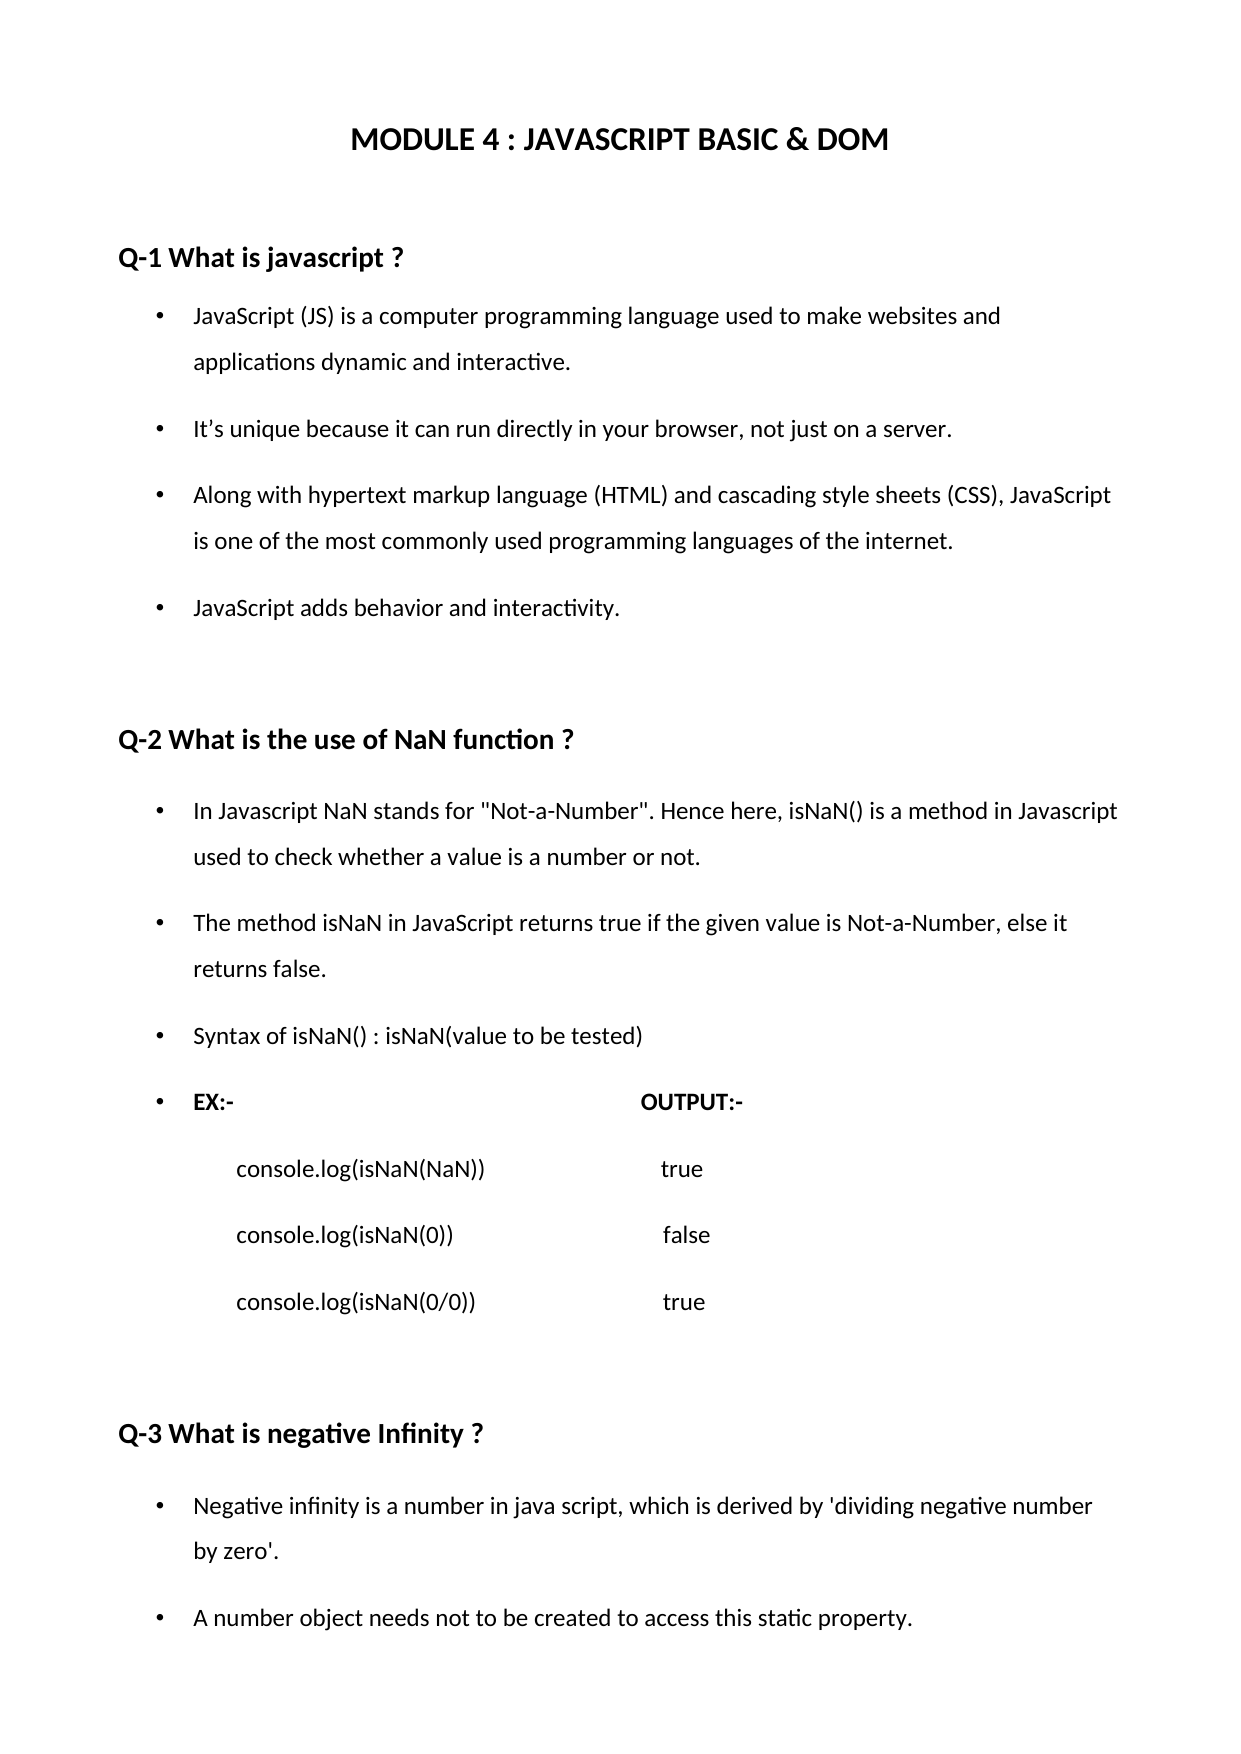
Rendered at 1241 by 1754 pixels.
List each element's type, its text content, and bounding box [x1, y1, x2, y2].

list EX:- OUTPUT:- [156, 1086, 1122, 1117]
list JavaScript adds behavior and interactivity. [156, 592, 1122, 622]
list The method isNaN in JavaScript returns true if the given value is Not-a-Number, else it returns false. [156, 908, 1122, 984]
text Q-2 What is the use of NaN function ? [118, 721, 1122, 757]
list Negative infinity is a number in java script, which is derived by 'dividing negative number by zero'. [156, 1490, 1122, 1566]
text console.log(isNaN(NaN)) true [118, 1153, 1122, 1183]
text console.log(isNaN(0/0)) true [118, 1286, 1122, 1317]
text console.log(isNaN(0)) false [118, 1219, 1122, 1250]
list A number object needs not to be created to access this static property. [156, 1602, 1122, 1633]
text Q-3 What is negative Infinity ? [118, 1416, 1122, 1451]
list It’s unique because it can run directly in your browser, not just on a server. [156, 413, 1122, 443]
list Syntax of isNaN() : isNaN(value to be tested) [156, 1020, 1122, 1050]
list In Javascript NaN stands for "Not-a-Number". Hence here, isNaN() is a method in Javascript used to check whether a value is a number or not. [156, 795, 1122, 872]
text Q-1 What is javascript ? [118, 239, 1122, 274]
list Along with hypertext markup language (HTML) and cascading style sheets (CSS), JavaScript is one of the most commonly used programming languages of the internet. [156, 479, 1122, 556]
text MODULE 4 : JAVASCRIPT BASIC & DOM [118, 118, 1122, 159]
list JavaScript (JS) is a computer programming language used to make websites and applications dynamic and interactive. [156, 301, 1122, 377]
